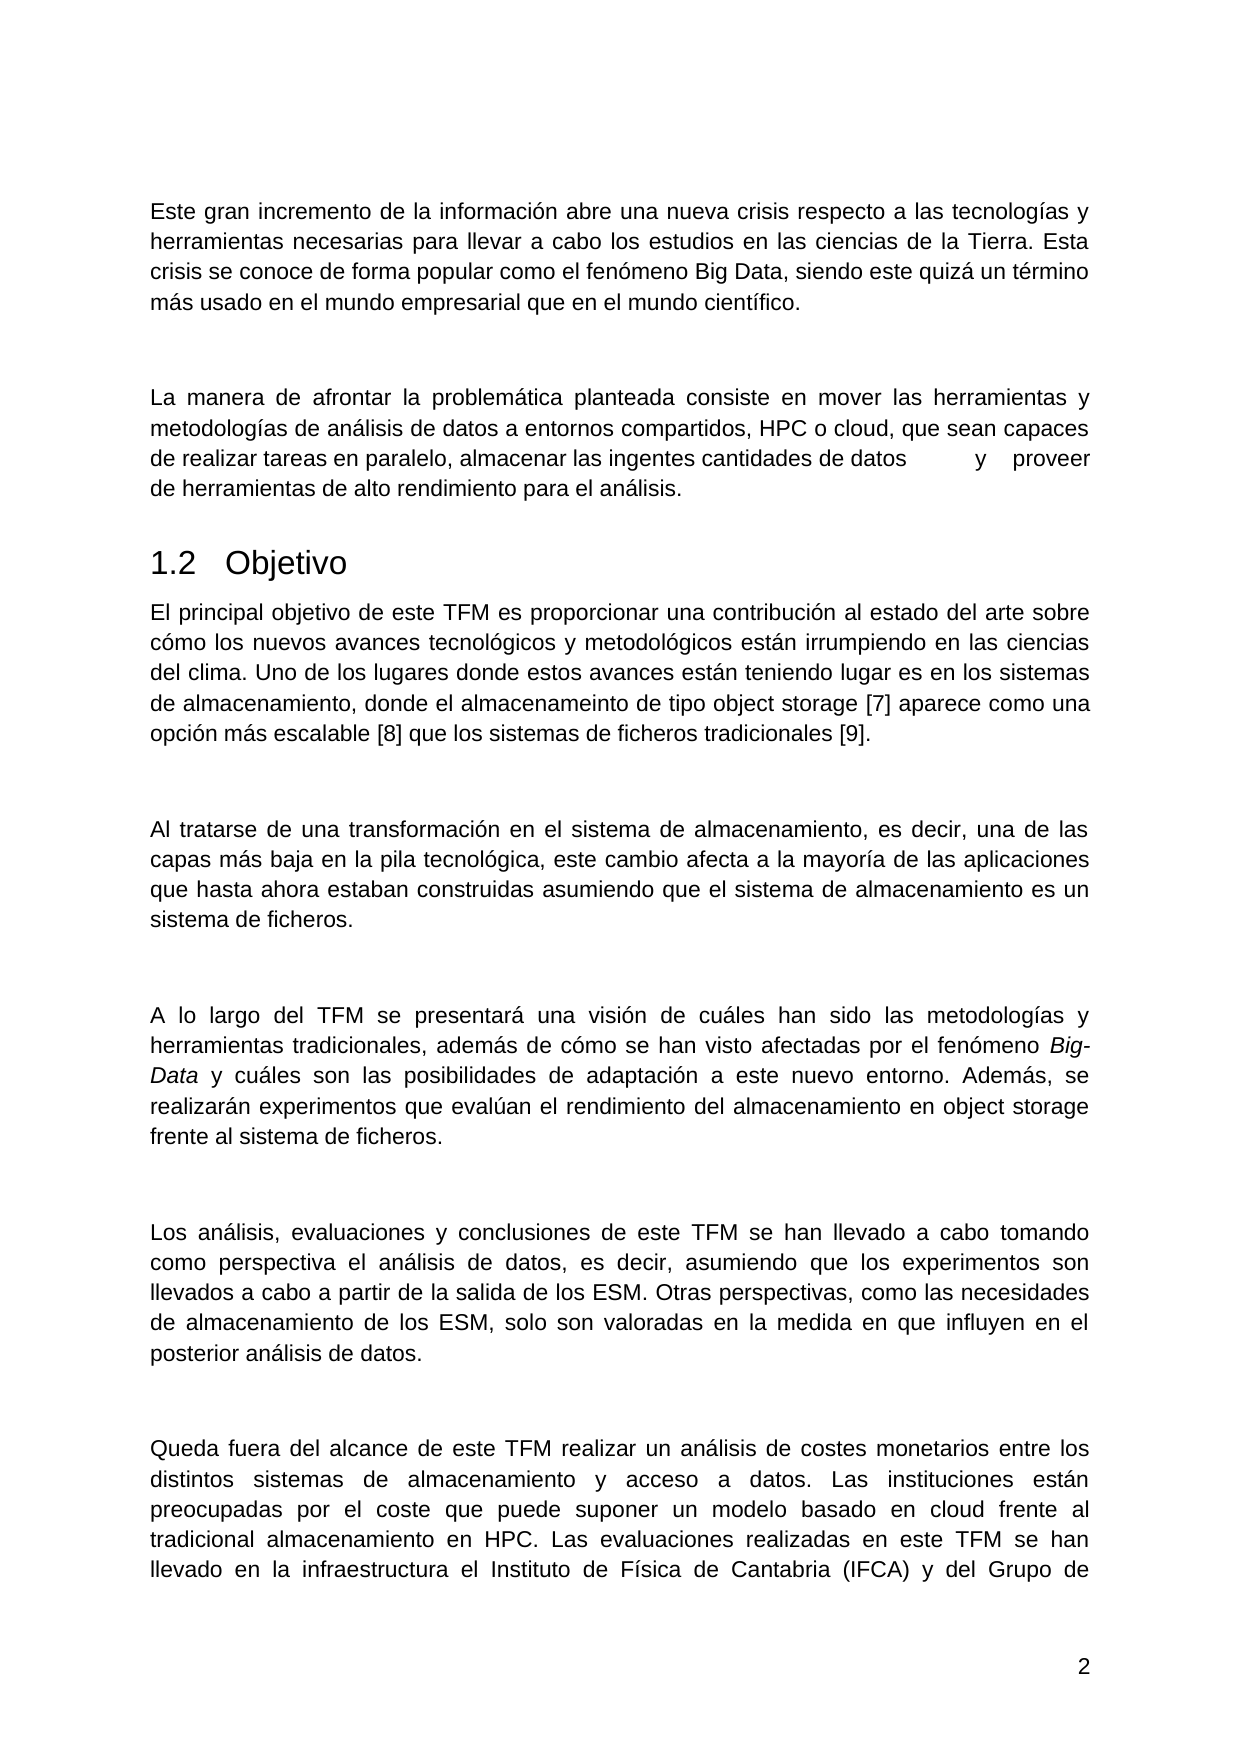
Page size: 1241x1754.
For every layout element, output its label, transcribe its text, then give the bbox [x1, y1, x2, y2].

text Al tratarse de una transformación en el sistema de almacenamiento, es decir, una de las capas más baja en la pila tecnológica, este cambio afecta a la mayoría de las aplicaciones que hasta ahora estaban construidas asumiendo que el sistema de almacenamiento es un sistema de ficheros. [150, 816, 1090, 932]
subtitle Objetivo [150, 543, 1090, 581]
text Queda fuera del alcance de este TFM realizar un análisis de costes monetarios entre los distintos sistemas de almacenamiento y acceso a datos. Las instituciones están preocupadas por el coste que puede suponer un modelo basado en cloud frente al tradicional almacenamiento en HPC. Las evaluaciones realizadas en este TFM se han llevado en la infraestructura el Instituto de Física de Cantabria (IFCA) y del Grupo de [150, 1435, 1090, 1582]
text Los análisis, evaluaciones y conclusiones de este TFM se han llevado a cabo tomando como perspectiva el análisis de datos, es decir, asumiendo que los experimentos son llevados a cabo a partir de la salida de los ESM. Otras perspectivas, como las necesidades de almacenamiento de los ESM, solo son valoradas en la medida en que influyen en el posterior análisis de datos. [150, 1219, 1090, 1366]
text El principal objetivo de este TFM es proporcionar una contribución al estado del arte sobre cómo los nuevos avances tecnológicos y metodológicos están irrumpiendo en las ciencias del clima. Uno de los lugares donde estos avances están teniendo lugar es en los sistemas de almacenamiento, donde el almacenameinto de tipo object storage [7] aparece como una opción más escalable [8] que los sistemas de ficheros tradicionales [9]. [150, 599, 1090, 746]
text La manera de afrontar la problemática planteada consiste en mover las herramientas y metodologías de análisis de datos a entornos compartidos, HPC o cloud, que sean capaces de realizar tareas en paralelo, almacenar las ingentes cantidades de datos y proveer de herramientas de alto rendimiento para el análisis. [150, 384, 1090, 501]
text A lo largo del TFM se presentará una visión de cuáles han sido las metodologías y herramientas tradicionales, además de cómo se han visto afectadas por el fenómeno Big-Data y cuáles son las posibilidades de adaptación a este nuevo entorno. Además, se realizarán experimentos que evalúan el rendimiento del almacenamiento en object storage frente al sistema de ficheros. [150, 1002, 1090, 1149]
text Este gran incremento de la información abre una nueva crisis respecto a las tecnologías y herramientas necesarias para llevar a cabo los estudios en las ciencias de la Tierra. Esta crisis se conoce de forma popular como el fenómeno Big Data, siendo este quizá un término más usado en el mundo empresarial que en el mundo científico. [150, 198, 1090, 315]
